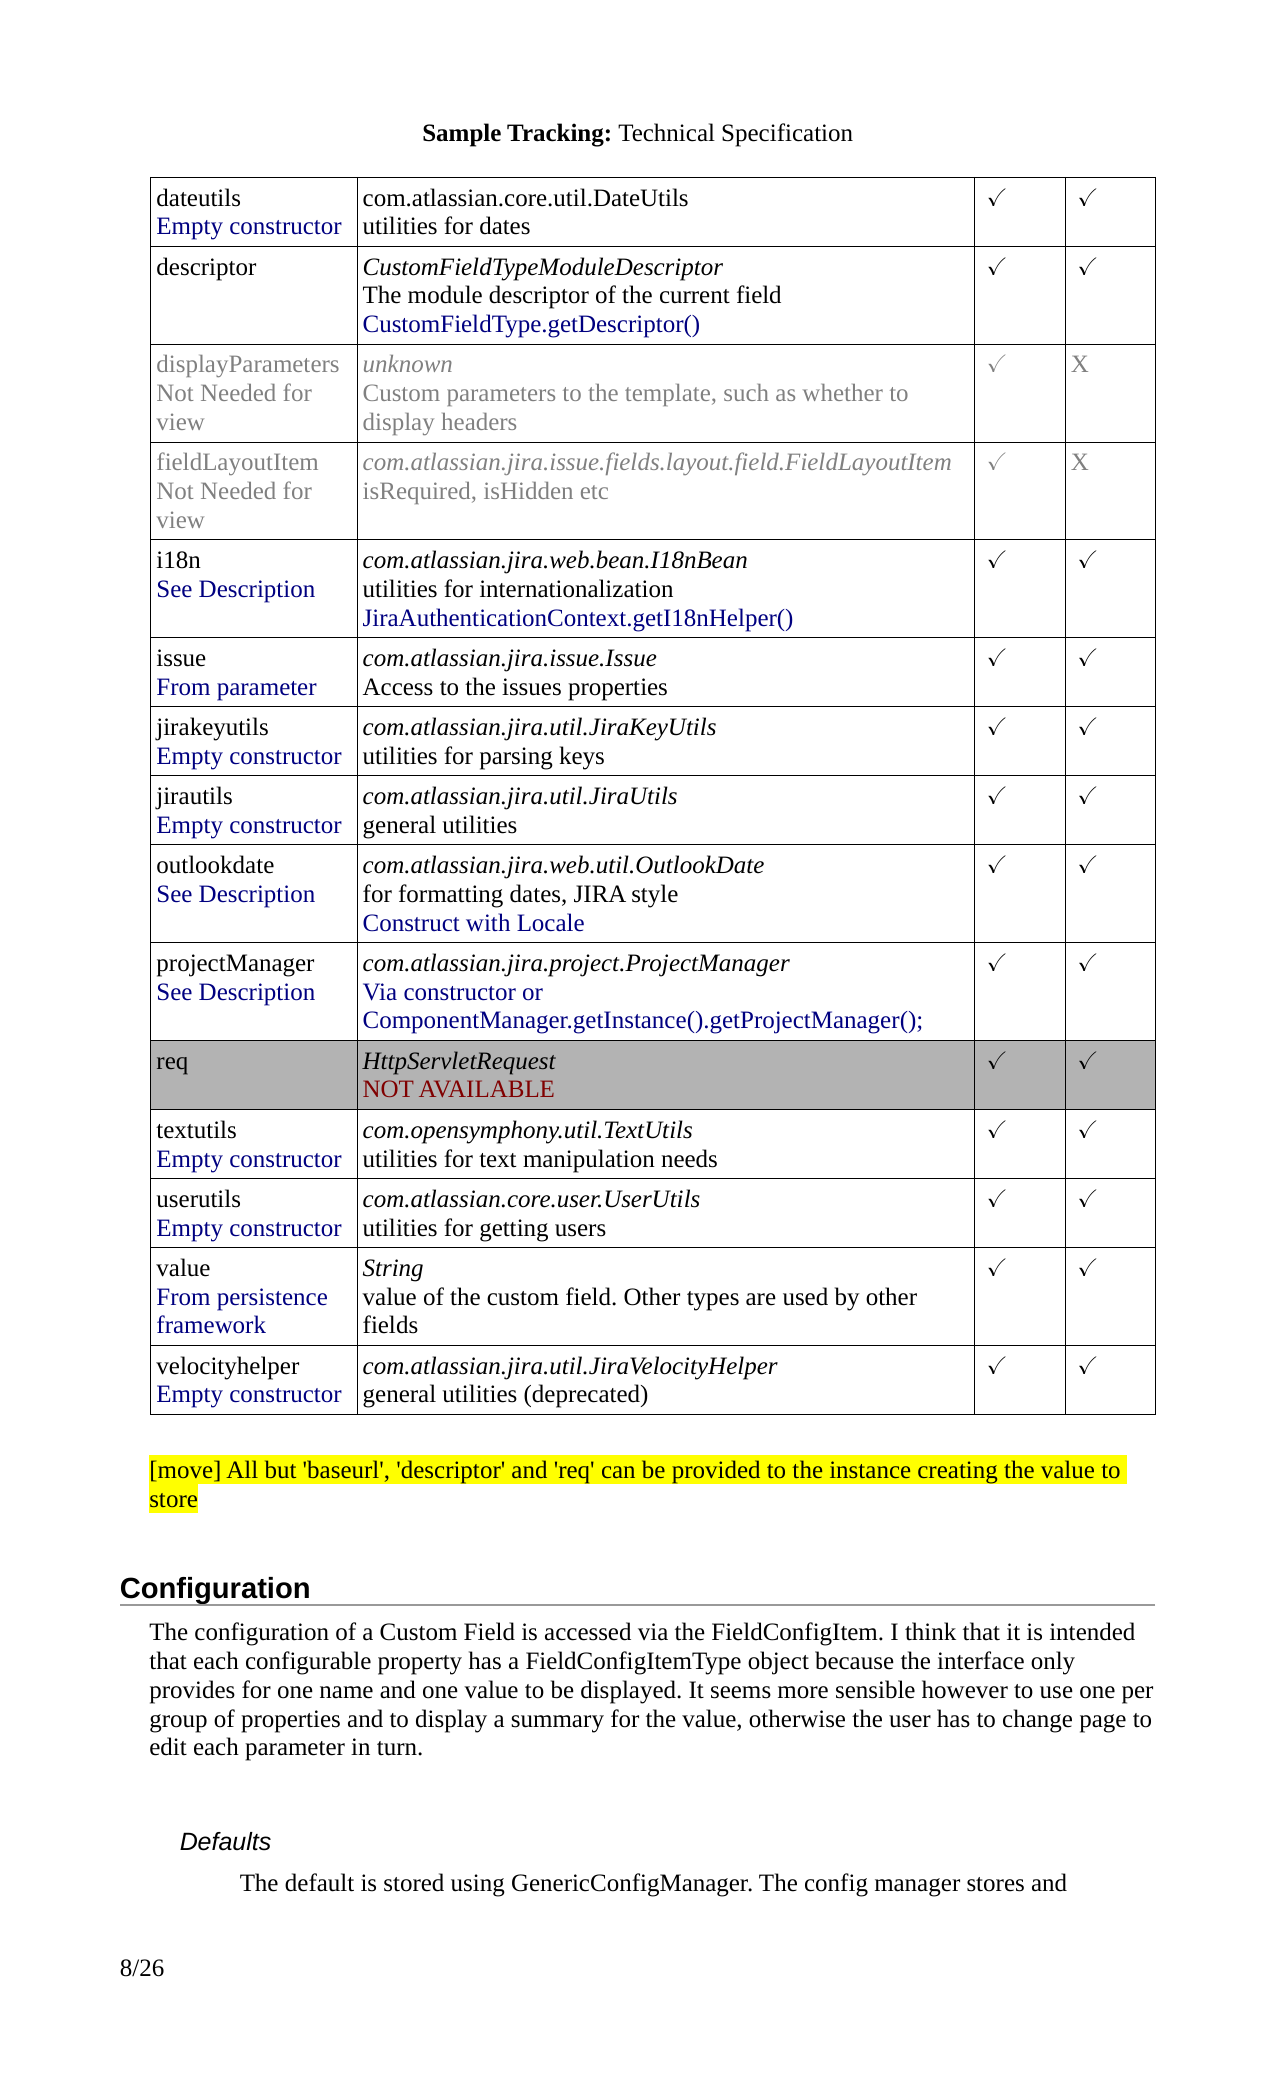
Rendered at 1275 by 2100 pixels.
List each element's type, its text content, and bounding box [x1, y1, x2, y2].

table_cell HttpServletRequest NOT AVAILABLE [358, 1041, 974, 1109]
subtitle Defaults [179, 1827, 1155, 1856]
table_cell X [1066, 345, 1155, 442]
table_cell ✓ [975, 1041, 1065, 1109]
table_cell jirakeyutils Empty constructor [151, 707, 357, 775]
table_cell ✓ [975, 540, 1065, 637]
table_cell issue From parameter [151, 638, 357, 706]
text [move] All but 'baseurl', 'descriptor' and 'req' can be provided to the instance creating the value to store [149, 1455, 1155, 1513]
table_cell com.atlassian.jira.util.JiraKeyUtils utilities for parsing keys [358, 707, 974, 775]
table_cell ✓ [1066, 707, 1155, 775]
table_cell String value of the custom field. Other types are used by other fields [358, 1248, 974, 1345]
table_cell ✓ [975, 707, 1065, 775]
table_cell ✓ [975, 1248, 1065, 1345]
table_cell com.atlassian.jira.issue.Issue Access to the issues properties [358, 638, 974, 706]
table_cell ✓ [975, 1346, 1065, 1414]
table_cell com.atlassian.core.user.UserUtils utilities for getting users [358, 1179, 974, 1247]
table_cell jirautils Empty constructor [151, 776, 357, 844]
table_cell fieldLayoutItem Not Needed for view [151, 443, 357, 539]
table_cell ✓ [1066, 178, 1155, 246]
table_cell outlookdate See Description [151, 845, 357, 942]
table_cell unknown Custom parameters to the template, such as whether to display headers [358, 345, 974, 442]
text The configuration of a Custom Field is accessed via the FieldConfigItem. I think that it is intended that each configurable property has a FieldConfigItemType object because the interface only provides for one name and one value to be displayed. It seems more sensible however to use one per group of properties and to display a summary for the value, otherwise the user has to change page to edit each parameter in turn. [149, 1617, 1155, 1761]
table_cell ✓ [1066, 845, 1155, 942]
table_cell value From persistence framework [151, 1248, 357, 1345]
table_cell X [1066, 443, 1155, 539]
table_cell displayParameters Not Needed for view [151, 345, 357, 442]
table_cell com.atlassian.jira.web.util.OutlookDate for formatting dates, JIRA style Construct with Locale [358, 845, 974, 942]
table_cell CustomFieldTypeModuleDescriptor The module descriptor of the current field CustomFieldType.getDescriptor() [358, 247, 974, 344]
table_cell ✓ [1066, 247, 1155, 344]
table_cell ✓ [1066, 638, 1155, 706]
table_cell com.atlassian.jira.project.ProjectManager Via constructor or ComponentManager.getInstance().getProjectManager(); [358, 943, 974, 1040]
table_cell userutils Empty constructor [151, 1179, 357, 1247]
table_cell ✓ [975, 845, 1065, 942]
table_cell com.atlassian.jira.util.JiraUtils general utilities [358, 776, 974, 844]
table_cell ✓ [1066, 1110, 1155, 1178]
table_cell ✓ [975, 943, 1065, 1040]
text The default is stored using GenericConfigManager. The config manager stores and [239, 1868, 1155, 1896]
table_cell ✓ [1066, 1346, 1155, 1414]
table_cell ✓ [975, 345, 1065, 442]
table_cell velocityhelper Empty constructor [151, 1346, 357, 1414]
subtitle Configuration [119, 1571, 1155, 1606]
table_cell ✓ [975, 1110, 1065, 1178]
table_cell ✓ [1066, 540, 1155, 637]
table_cell ✓ [975, 638, 1065, 706]
table_cell projectManager See Description [151, 943, 357, 1040]
table_cell ✓ [1066, 943, 1155, 1040]
table_cell req [151, 1041, 357, 1109]
table_cell com.atlassian.jira.util.JiraVelocityHelper general utilities (deprecated) [358, 1346, 974, 1414]
table_cell i18n See Description [151, 540, 357, 637]
table_cell ✓ [1066, 1248, 1155, 1345]
table_cell ✓ [975, 443, 1065, 539]
table_cell ✓ [975, 247, 1065, 344]
table_cell com.atlassian.jira.web.bean.I18nBean utilities for internationalization JiraAuthenticationContext.getI18nHelper() [358, 540, 974, 637]
table_cell ✓ [1066, 1179, 1155, 1247]
table_cell descriptor [151, 247, 357, 344]
table_cell textutils Empty constructor [151, 1110, 357, 1178]
table_cell com.atlassian.core.util.DateUtils utilities for dates [358, 178, 974, 246]
table_cell com.opensymphony.util.TextUtils utilities for text manipulation needs [358, 1110, 974, 1178]
table_cell ✓ [975, 1179, 1065, 1247]
table_cell ✓ [1066, 776, 1155, 844]
table_cell dateutils Empty constructor [151, 178, 357, 246]
table_cell com.atlassian.jira.issue.fields.layout.field.FieldLayoutItem isRequired, isHidden etc [358, 443, 974, 539]
table_cell ✓ [975, 776, 1065, 844]
table_cell ✓ [1066, 1041, 1155, 1109]
table_cell ✓ [975, 178, 1065, 246]
